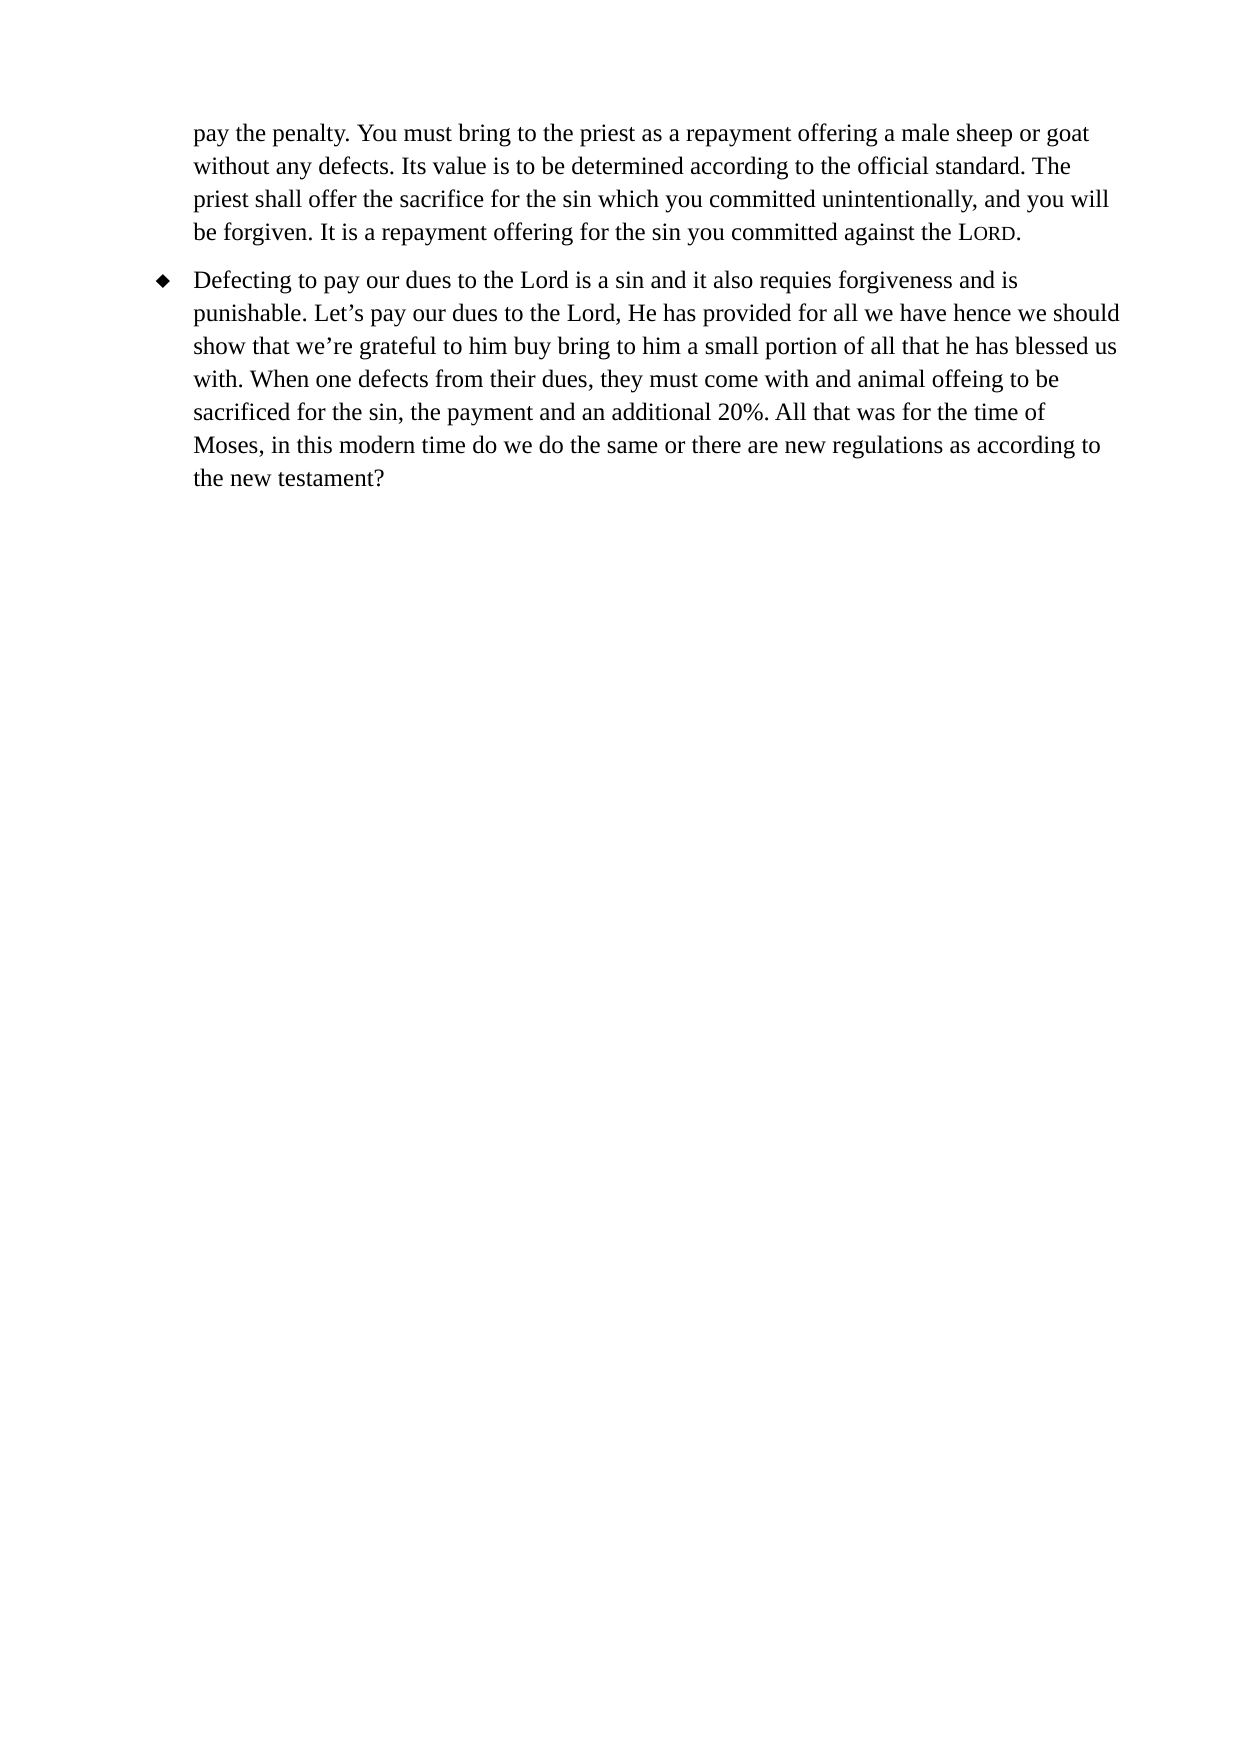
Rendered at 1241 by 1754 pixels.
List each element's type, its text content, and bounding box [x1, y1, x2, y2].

list pay the penalty. You must bring to the priest as a repayment offering a male sheep or goat without any defects. Its value is to be determined according to the official standard. The priest shall offer the sacrifice for the sin which you committed unintentionally, and you will be forgiven. It is a repayment offering for the sin you committed against the Lord. [156, 118, 1122, 246]
list Defecting to pay our dues to the Lord is a sin and it also requies forgiveness and is punishable. Let’s pay our dues to the Lord, He has provided for all we have hence we should show that we’re grateful to him buy bring to him a small portion of all that he has blessed us with. When one defects from their dues, they must come with and animal offeing to be sacrificed for the sin, the payment and an additional 20%. All that was for the time of Moses, in this modern time do we do the same or there are new regulations as according to the new testament? [156, 265, 1122, 492]
